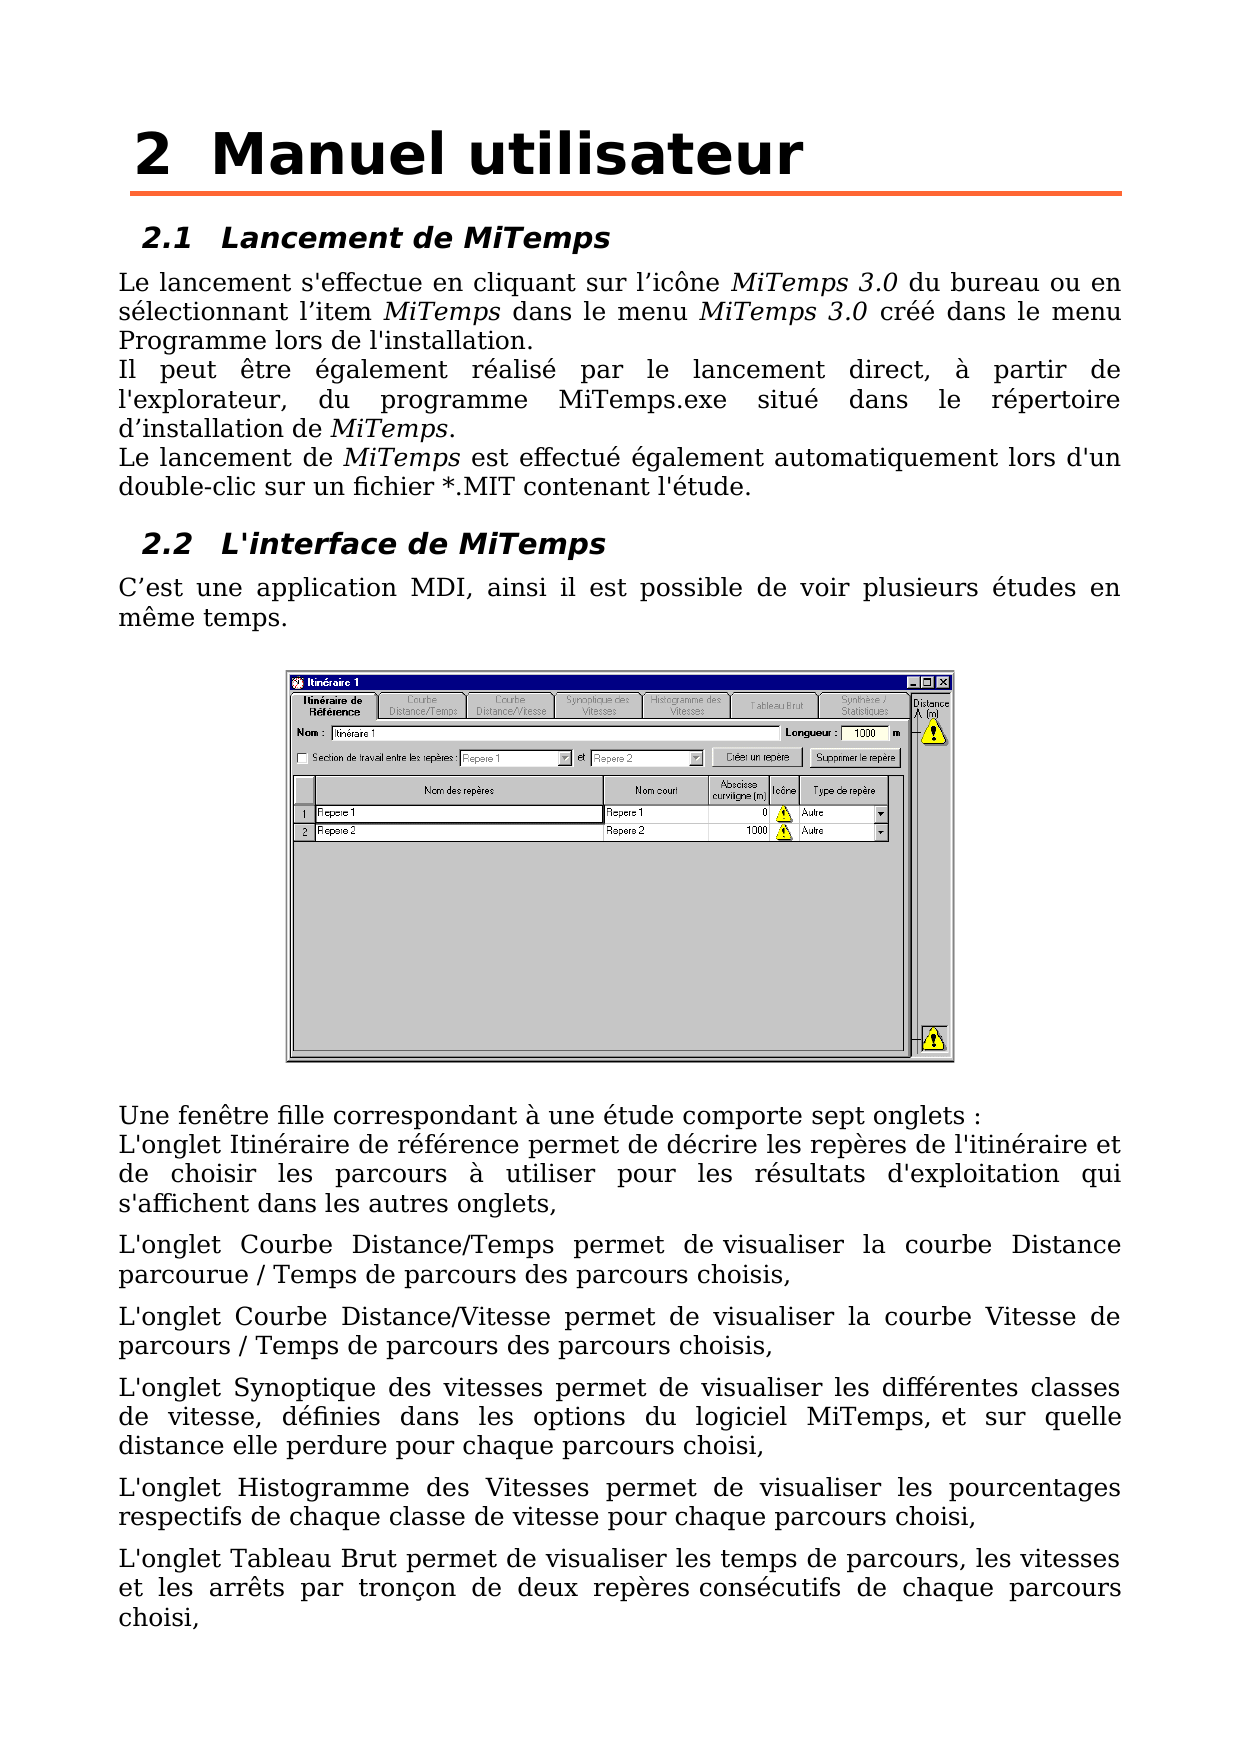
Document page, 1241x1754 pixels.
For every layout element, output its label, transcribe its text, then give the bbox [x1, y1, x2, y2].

list L'onglet Histogramme des Vitesses permet de visualiser les pourcentages respectifs de chaque classe de vitesse pour chaque parcours choisi, [118, 1473, 1122, 1532]
list L'onglet Courbe Distance/Vitesse permet de visualiser la courbe Vitesse de parcours / Temps de parcours des parcours choisis, [118, 1302, 1122, 1360]
list L'onglet Courbe Distance/Temps permet de visualiser la courbe Distance parcourue / Temps de parcours des parcours choisis, [118, 1231, 1122, 1289]
text Le lancement s'effectue en cliquant sur l’icône MiTemps 3.0 du bureau ou en sélectionnant l’item MiTemps dans le menu MiTemps 3.0 créé dans le menu Programme lors de l'installation. [118, 268, 1122, 356]
list L'onglet Synoptique des vitesses permet de visualiser les différentes classes de vitesse, définies dans les options du logiciel MiTemps, et sur quelle distance elle perdure pour chaque parcours choisi, [118, 1373, 1122, 1461]
text Il peut être également réalisé par le lancement direct, à partir de l'explorateur, du programme MiTemps.exe situé dans le répertoire d’installation de MiTemps. [118, 356, 1122, 443]
list L'onglet Tableau Brut permet de visualiser les temps de parcours, les vitesses et les arrêts par tronçon de deux repères consécutifs de chaque parcours choisi, [118, 1544, 1122, 1632]
text Le lancement de MiTemps est effectué également automatiquement lors d'un double-clic sur un fichier *.MIT contenant l'étude. [118, 443, 1122, 502]
subtitle Manuel utilisateur [130, 118, 1122, 191]
text Une fenêtre fille correspondant à une étude comporte sept onglets : [118, 1101, 1122, 1130]
text C’est une application MDI, ainsi il est possible de voir plusieurs études en même temps. [118, 574, 1122, 632]
subtitle Lancement de MiTemps [142, 221, 1122, 255]
list L'onglet Itinéraire de référence permet de décrire les repères de l'itinéraire et de choisir les parcours à utiliser pour les résultats d'exploitation qui s'affichent dans les autres onglets, [118, 1130, 1122, 1218]
picture [285, 670, 955, 1063]
subtitle L'interface de MiTemps [142, 527, 1122, 561]
